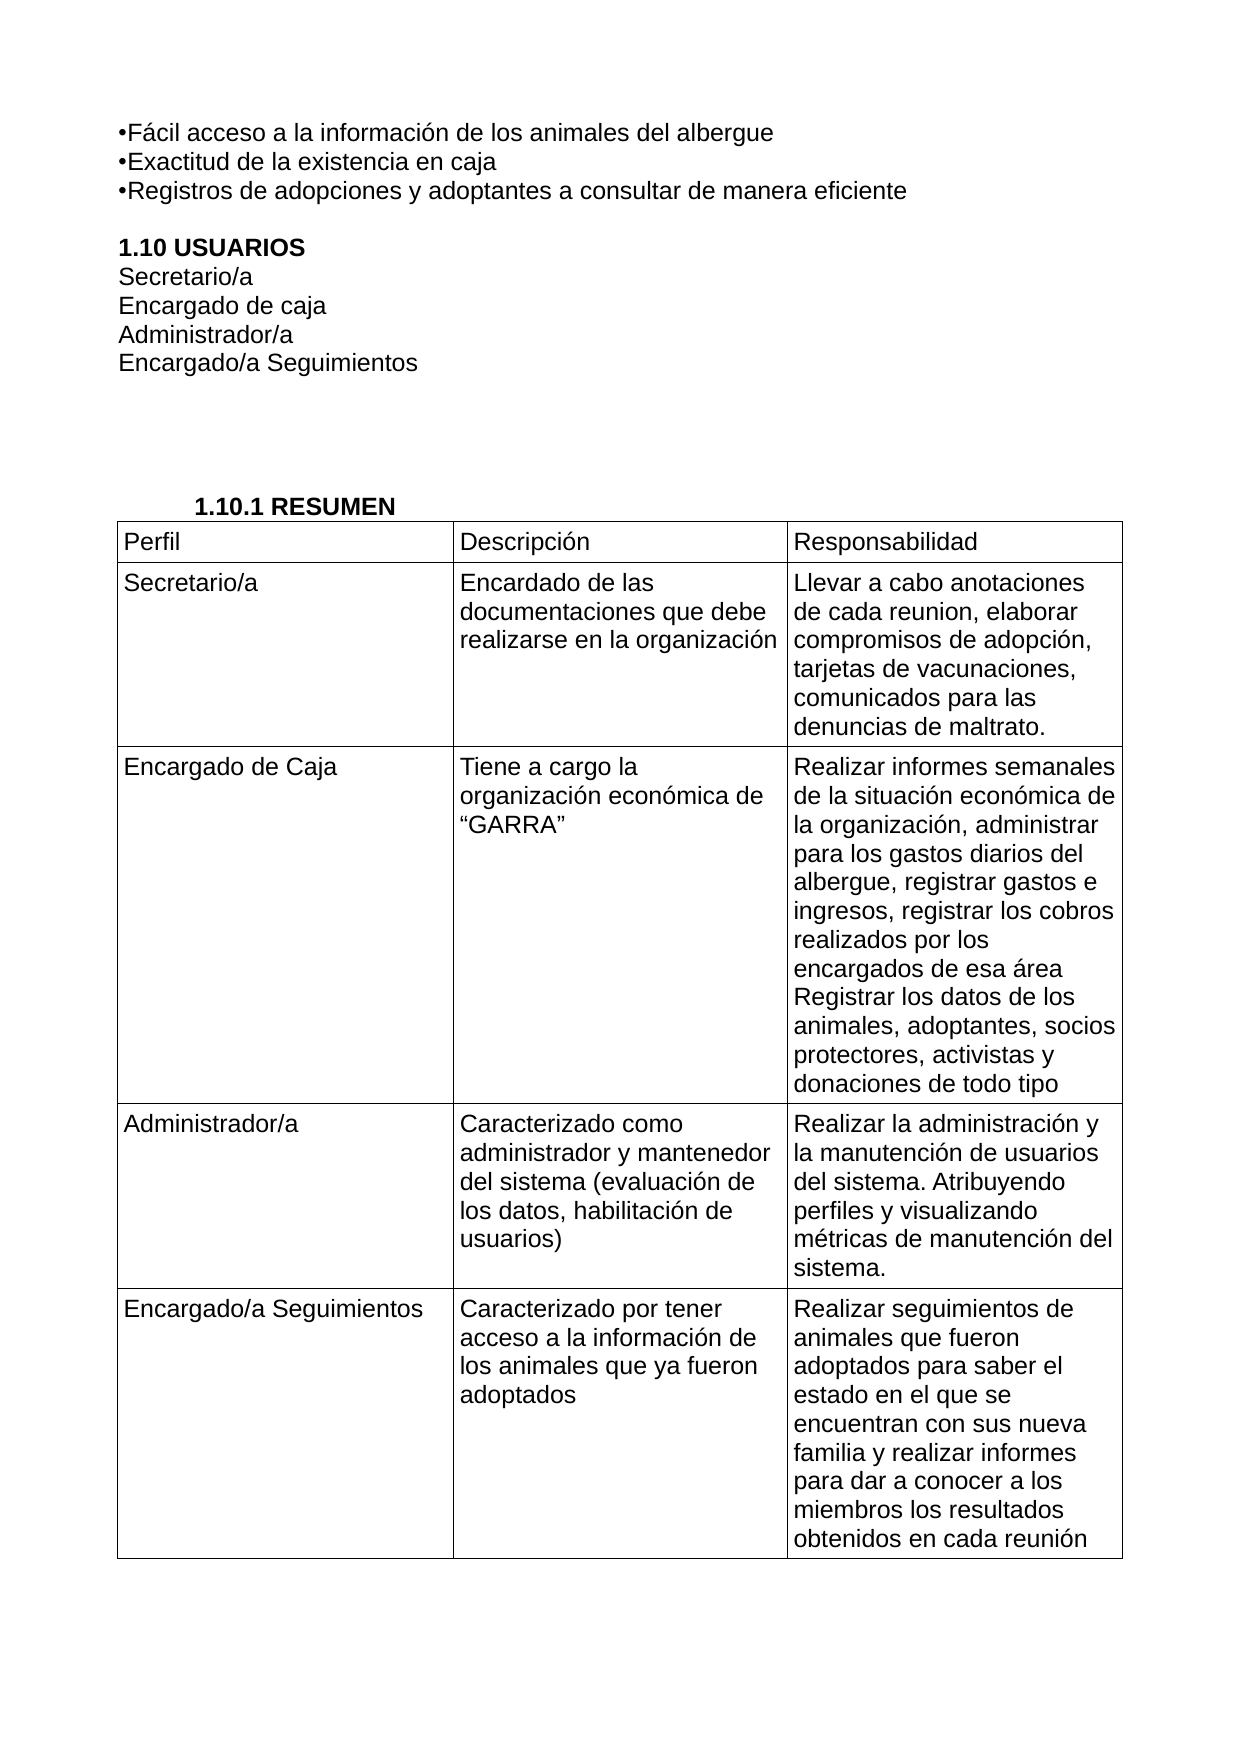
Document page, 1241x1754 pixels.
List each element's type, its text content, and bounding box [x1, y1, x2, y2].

text Encargado/a Seguimientos [118, 348, 1122, 377]
text Administrador/a [118, 320, 1122, 348]
text 1.10 USUARIOS [118, 233, 1122, 262]
list Exactitud de la existencia en caja [118, 147, 1122, 176]
table_cell Llevar a cabo anotaciones de cada reunion, elaborar compromisos de adopción, tarjetas de vacunaciones, comunicados para las denuncias de maltrato. [788, 563, 1122, 746]
table_header Descripción [454, 522, 787, 562]
table_cell Encardado de las documentaciones que debe realizarse en la organización [454, 563, 787, 746]
text Encargado de caja [118, 291, 1122, 320]
table_cell Secretario/a [118, 563, 453, 746]
table_cell Caracterizado como administrador y mantenedor del sistema (evaluación de los datos, habilitación de usuarios) [454, 1104, 787, 1288]
table_cell Realizar seguimientos de animales que fueron adoptados para saber el estado en el que se encuentran con sus nueva familia y realizar informes para dar a conocer a los miembros los resultados obtenidos en cada reunión [788, 1289, 1122, 1558]
text Secretario/a [118, 262, 1122, 291]
table_cell Encargado de Caja [118, 747, 453, 1103]
table_cell Tiene a cargo la organización económica de “GARRA” [454, 747, 787, 1103]
table_cell Encargado/a Seguimientos [118, 1289, 453, 1558]
table_cell Realizar la administración y la manutención de usuarios del sistema. Atribuyendo perfiles y visualizando métricas de manutención del sistema. [788, 1104, 1122, 1288]
table_header Perfil [118, 522, 453, 562]
table_cell Administrador/a [118, 1104, 453, 1288]
table_cell Caracterizado por tener acceso a la información de los animales que ya fueron adoptados [454, 1289, 787, 1558]
table_header Responsabilidad [788, 522, 1122, 562]
table_cell Realizar informes semanales de la situación económica de la organización, administrar para los gastos diarios del albergue, registrar gastos e ingresos, registrar los cobros realizados por los encargados de esa área Registrar los datos de los animales, adoptantes, socios protectores, activistas y donaciones de todo tipo [788, 747, 1122, 1103]
list Fácil acceso a la información de los animales del albergue [118, 118, 1122, 147]
list Registros de adopciones y adoptantes a consultar de manera eficiente [118, 176, 1122, 205]
text 1.10.1 RESUMEN [118, 492, 1122, 521]
